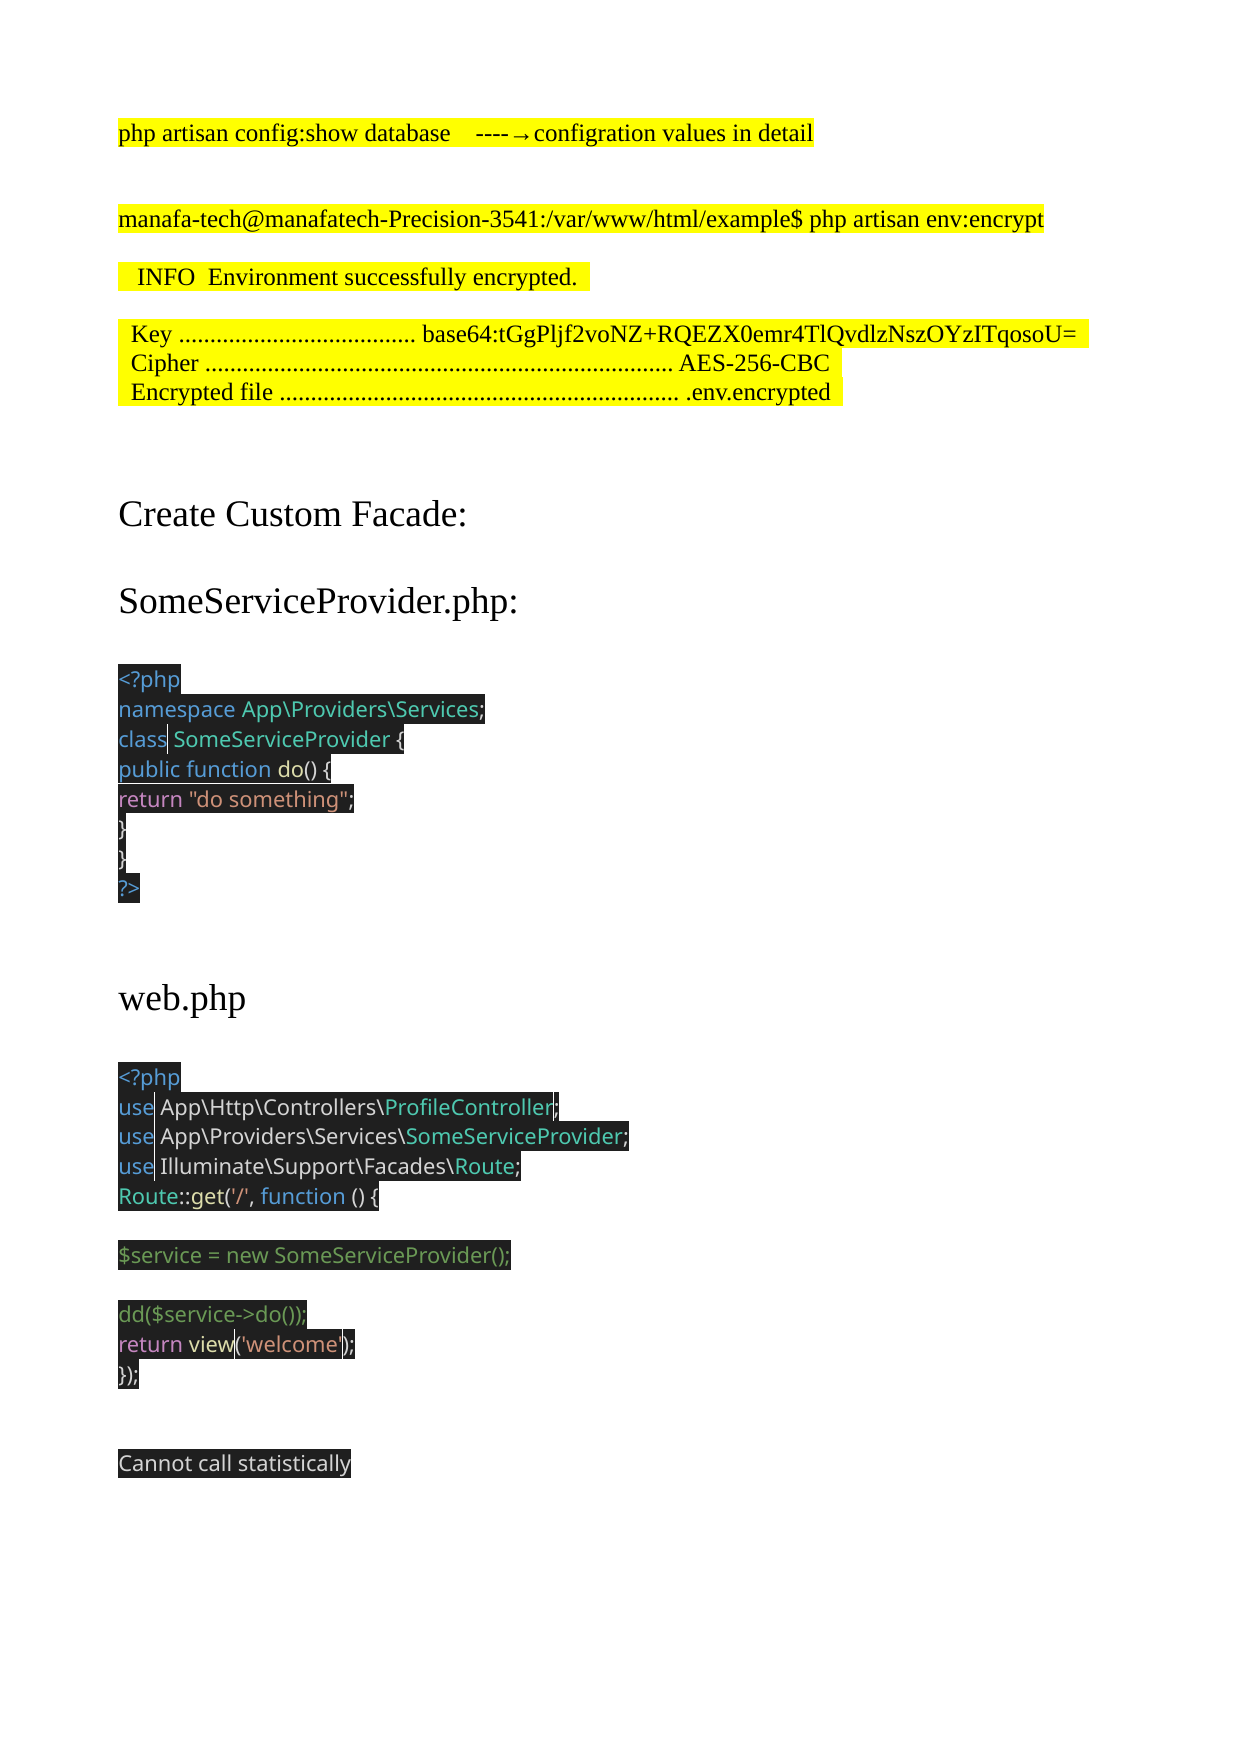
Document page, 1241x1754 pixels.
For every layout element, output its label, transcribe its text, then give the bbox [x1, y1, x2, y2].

text Cipher ........................................................................... AES-256-CBC [118, 348, 1122, 377]
text php artisan config:show database ----→configration values in detail [118, 118, 1122, 147]
text }); [118, 1359, 1122, 1389]
text web.php [118, 976, 1122, 1019]
text class SomeServiceProvider { [118, 724, 1122, 754]
text Route::get('/', function () { [118, 1181, 1122, 1211]
text Key ...................................... base64:tGgPljf2voNZ+RQEZX0emr4TlQvdlzNszOYzITqosoU= [118, 319, 1122, 348]
text <?php [118, 1062, 1122, 1092]
text manafa-tech@manafatech-Precision-3541:/var/www/html/example$ php artisan env:encrypt [118, 204, 1122, 233]
text namespace App\Providers\Services; [118, 694, 1122, 724]
text dd($service->do()); [118, 1299, 1122, 1329]
text return view('welcome'); [118, 1329, 1122, 1359]
text } [118, 813, 1122, 843]
text $service = new SomeServiceProvider(); [118, 1240, 1122, 1270]
text Cannot call statistically [118, 1448, 1122, 1478]
text return "do something"; [118, 783, 1122, 813]
text use App\Http\Controllers\ProfileController; [118, 1092, 1122, 1121]
text use Illuminate\Support\Facades\Route; [118, 1151, 1122, 1181]
text SomeServiceProvider.php: <?php [118, 578, 1122, 694]
text INFO Environment successfully encrypted. [118, 262, 1122, 291]
text public function do() { [118, 754, 1122, 783]
text Create Custom Facade: [118, 492, 1122, 535]
text use App\Providers\Services\SomeServiceProvider; [118, 1121, 1122, 1151]
text ?> [118, 873, 1122, 903]
text } [118, 843, 1122, 873]
text Encrypted file ................................................................ .env.encrypted [118, 377, 1122, 406]
